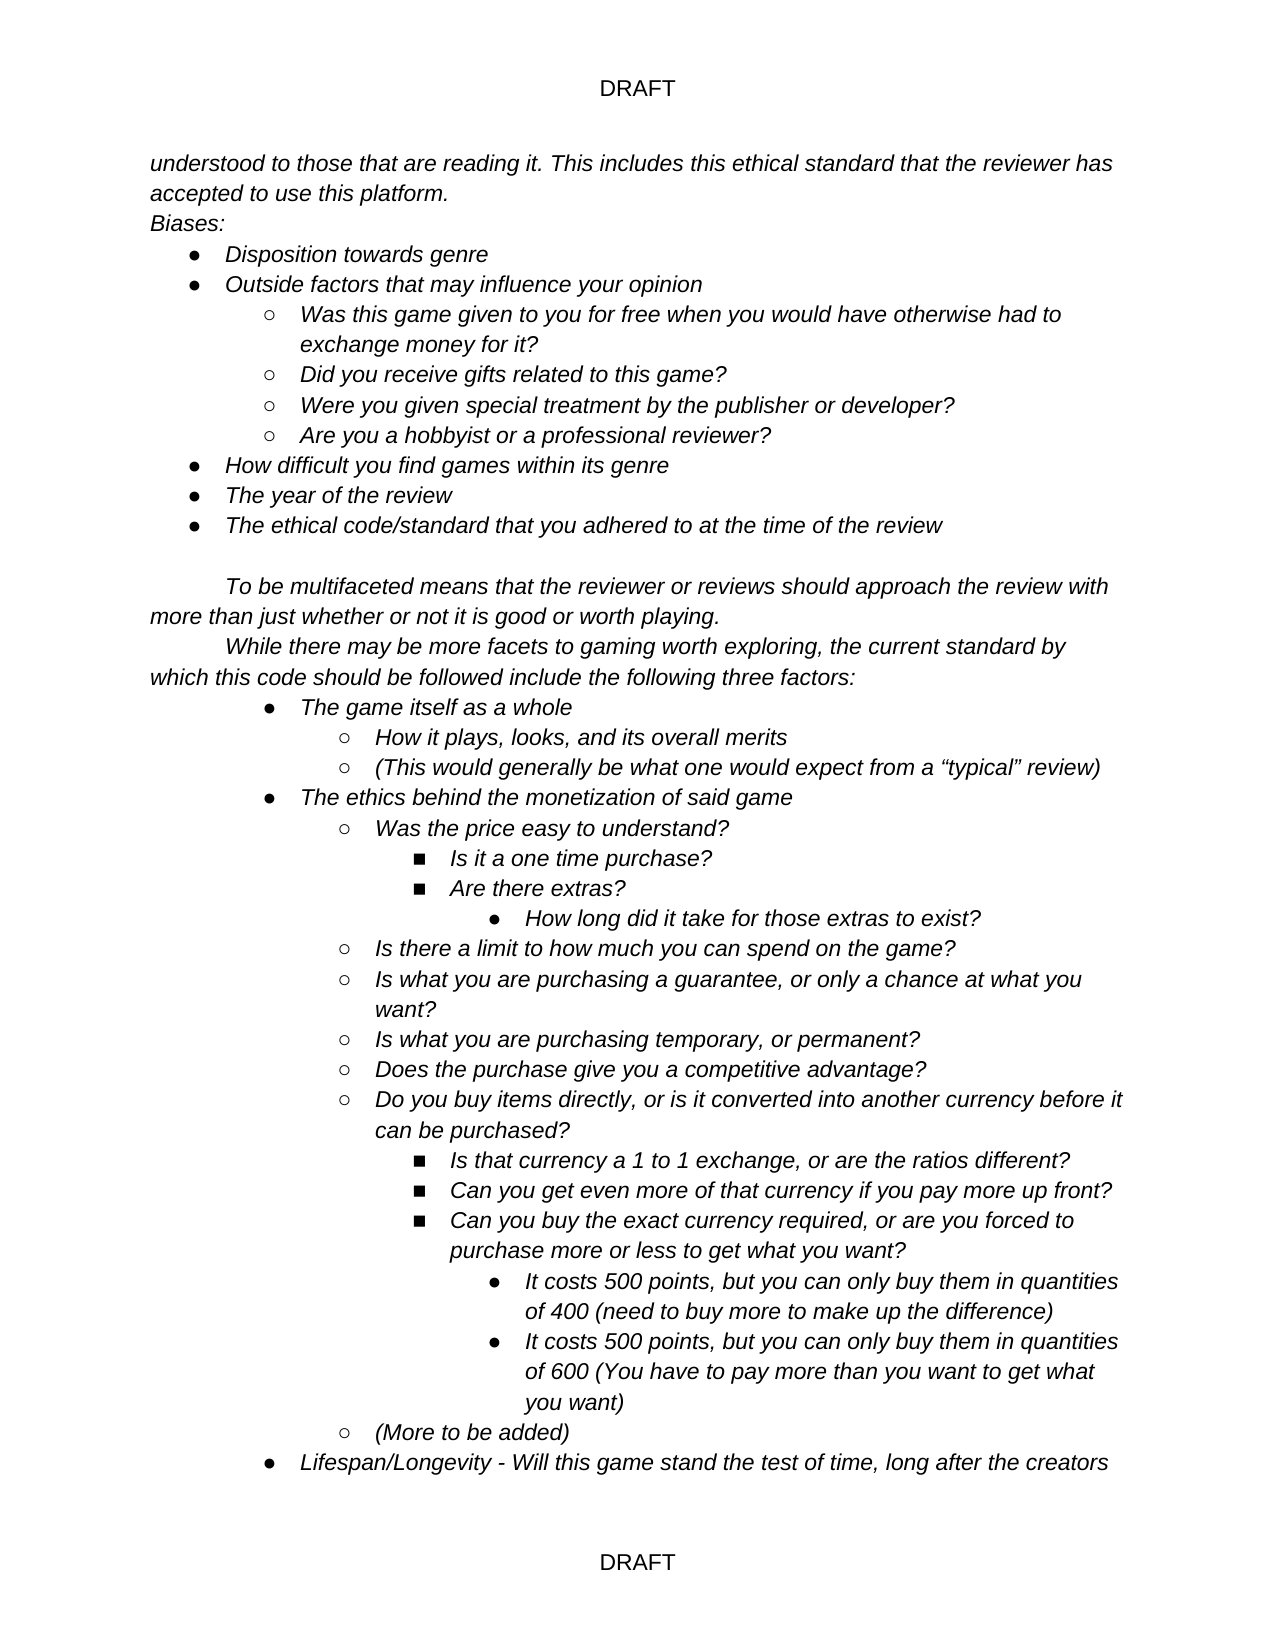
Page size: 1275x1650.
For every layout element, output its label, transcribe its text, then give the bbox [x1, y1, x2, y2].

list Is that currency a 1 to 1 exchange, or are the ratios different? [412, 1147, 1125, 1173]
list Outside factors that may influence your opinion [187, 271, 1125, 297]
list Were you given special treatment by the publisher or developer? [262, 392, 1125, 418]
list Can you buy the exact currency required, or are you forced to purchase more or less to get what you want? [412, 1207, 1125, 1264]
list The game itself as a whole [262, 694, 1125, 720]
list The ethical code/standard that you adhered to at the time of the review [187, 512, 1125, 539]
list The year of the review [187, 482, 1125, 509]
text While there may be more facets to gaming worth exploring, the current standard by which this code should be followed include the following three factors: [150, 633, 1125, 690]
list Can you get even more of that currency if you pay more up front? [412, 1177, 1125, 1203]
list It costs 500 points, but you can only buy them in quantities of 600 (You have to pay more than you want to get what you want) [487, 1328, 1125, 1415]
text understood to those that are reading it. This includes this ethical standard that the reviewer has accepted to use this platform. [150, 150, 1125, 207]
list How long did it take for those extras to exist? [487, 905, 1125, 932]
list Was this game given to you for free when you would have otherwise had to exchange money for it? [262, 301, 1125, 358]
list Does the purchase give you a competitive advantage? [337, 1056, 1125, 1083]
list It costs 500 points, but you can only buy them in quantities of 400 (need to buy more to make up the difference) [487, 1268, 1125, 1324]
list Do you buy items directly, or is it converted into another currency before it can be purchased? [337, 1086, 1125, 1143]
list Are you a hobbyist or a professional reviewer? [262, 422, 1125, 448]
text To be multifaceted means that the reviewer or reviews should approach the review with more than just whether or not it is good or worth playing. [150, 573, 1125, 629]
list Are there extras? [412, 875, 1125, 901]
list Lifespan/Longevity - Will this game stand the test of time, long after the creators [262, 1449, 1125, 1475]
list (More to be added) [337, 1419, 1125, 1445]
list How it plays, looks, and its overall merits [337, 724, 1125, 750]
list Disposition towards genre [187, 241, 1125, 267]
list Did you receive gifts related to this game? [262, 361, 1125, 388]
list (This would generally be what one would expect from a “typical” review) [337, 754, 1125, 781]
text Biases: [150, 210, 1125, 237]
list Is it a one time purchase? [412, 845, 1125, 871]
list Is there a limit to how much you can spend on the game? [337, 935, 1125, 962]
list Was the price easy to understand? [337, 814, 1125, 841]
list The ethics behind the monetization of said game [262, 784, 1125, 811]
list Is what you are purchasing a guarantee, or only a chance at what you want? [337, 966, 1125, 1022]
list How difficult you find games within its genre [187, 452, 1125, 478]
list Is what you are purchasing temporary, or permanent? [337, 1026, 1125, 1052]
